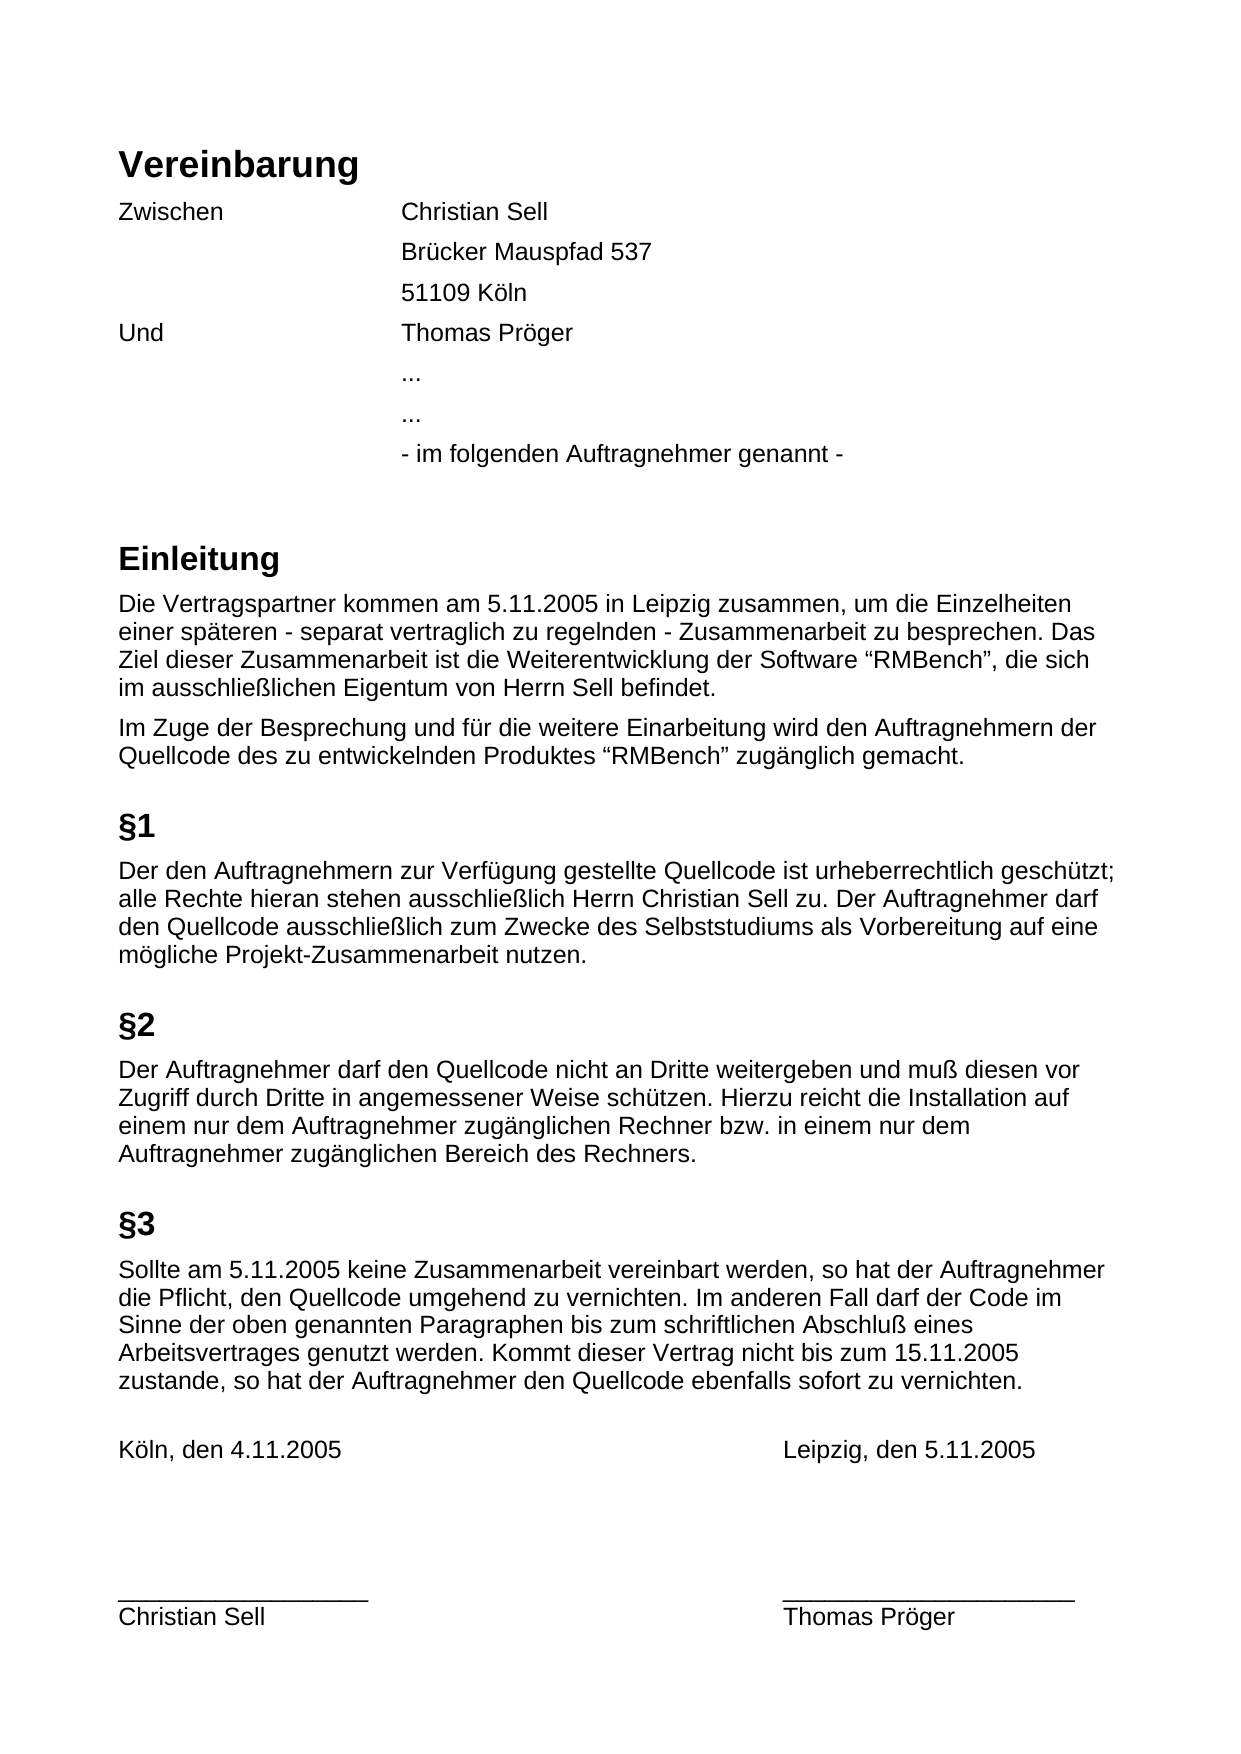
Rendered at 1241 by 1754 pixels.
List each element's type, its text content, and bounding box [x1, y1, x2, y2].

table_cell Thomas Pröger ... ... - im folgenden Auftragnehmer genannt - [401, 319, 1122, 480]
table_header Zwischen [118, 198, 401, 319]
text __________________ _____________________ [118, 1575, 1122, 1603]
text Köln, den 4.11.2005 Leipzig, den 5.11.2005 [118, 1435, 1122, 1463]
text Im Zuge der Besprechung und für die weitere Einarbeitung wird den Auftragnehmern der Quellcode des zu entwickelnden Produktes “RMBench” zugänglich gemacht. [118, 714, 1122, 769]
table_cell Und [118, 319, 401, 480]
table_header Christian Sell Brücker Mauspfad 537 51109 Köln [401, 198, 1122, 319]
text Der den Auftragnehmern zur Verfügung gestellte Quellcode ist urheberrechtlich geschützt; alle Rechte hieran stehen ausschließlich Herrn Christian Sell zu. Der Auftragnehmer darf den Quellcode ausschließlich zum Zwecke des Selbststudiums als Vorbereitung auf eine mögliche Projekt-Zusammenarbeit nutzen. [118, 857, 1122, 969]
text Christian Sell Thomas Pröger [118, 1603, 1122, 1631]
text Der Auftragnehmer darf den Quellcode nicht an Dritte weitergeben und muß diesen vor Zugriff durch Dritte in angemessener Weise schützen. Hierzu reicht die Installation auf einem nur dem Auftragnehmer zugänglichen Rechner bzw. in einem nur dem Auftragnehmer zugänglichen Bereich des Rechners. [118, 1056, 1122, 1168]
subtitle §2 [118, 1006, 1122, 1044]
title Vereinbarung [118, 143, 1122, 185]
text Sollte am 5.11.2005 keine Zusammenarbeit vereinbart werden, so hat der Auftragnehmer die Pflicht, den Quellcode umgehend zu vernichten. Im anderen Fall darf der Code im Sinne der oben genannten Paragraphen bis zum schriftlichen Abschluß eines Arbeitsvertrages genutzt werden. Kommt dieser Vertrag nicht bis zum 15.11.2005 zustande, so hat der Auftragnehmer den Quellcode ebenfalls sofort zu vernichten. [118, 1255, 1122, 1395]
subtitle §1 [118, 807, 1122, 844]
subtitle Einleitung [118, 539, 1122, 577]
subtitle §3 [118, 1205, 1122, 1243]
text Die Vertragspartner kommen am 5.11.2005 in Leipzig zusammen, um die Einzelheiten einer späteren - separat vertraglich zu regelnden - Zusammenarbeit zu besprechen. Das Ziel dieser Zusammenarbeit ist die Weiterentwicklung der Software “RMBench”, die sich im ausschließlichen Eigentum von Herrn Sell befindet. [118, 589, 1122, 701]
